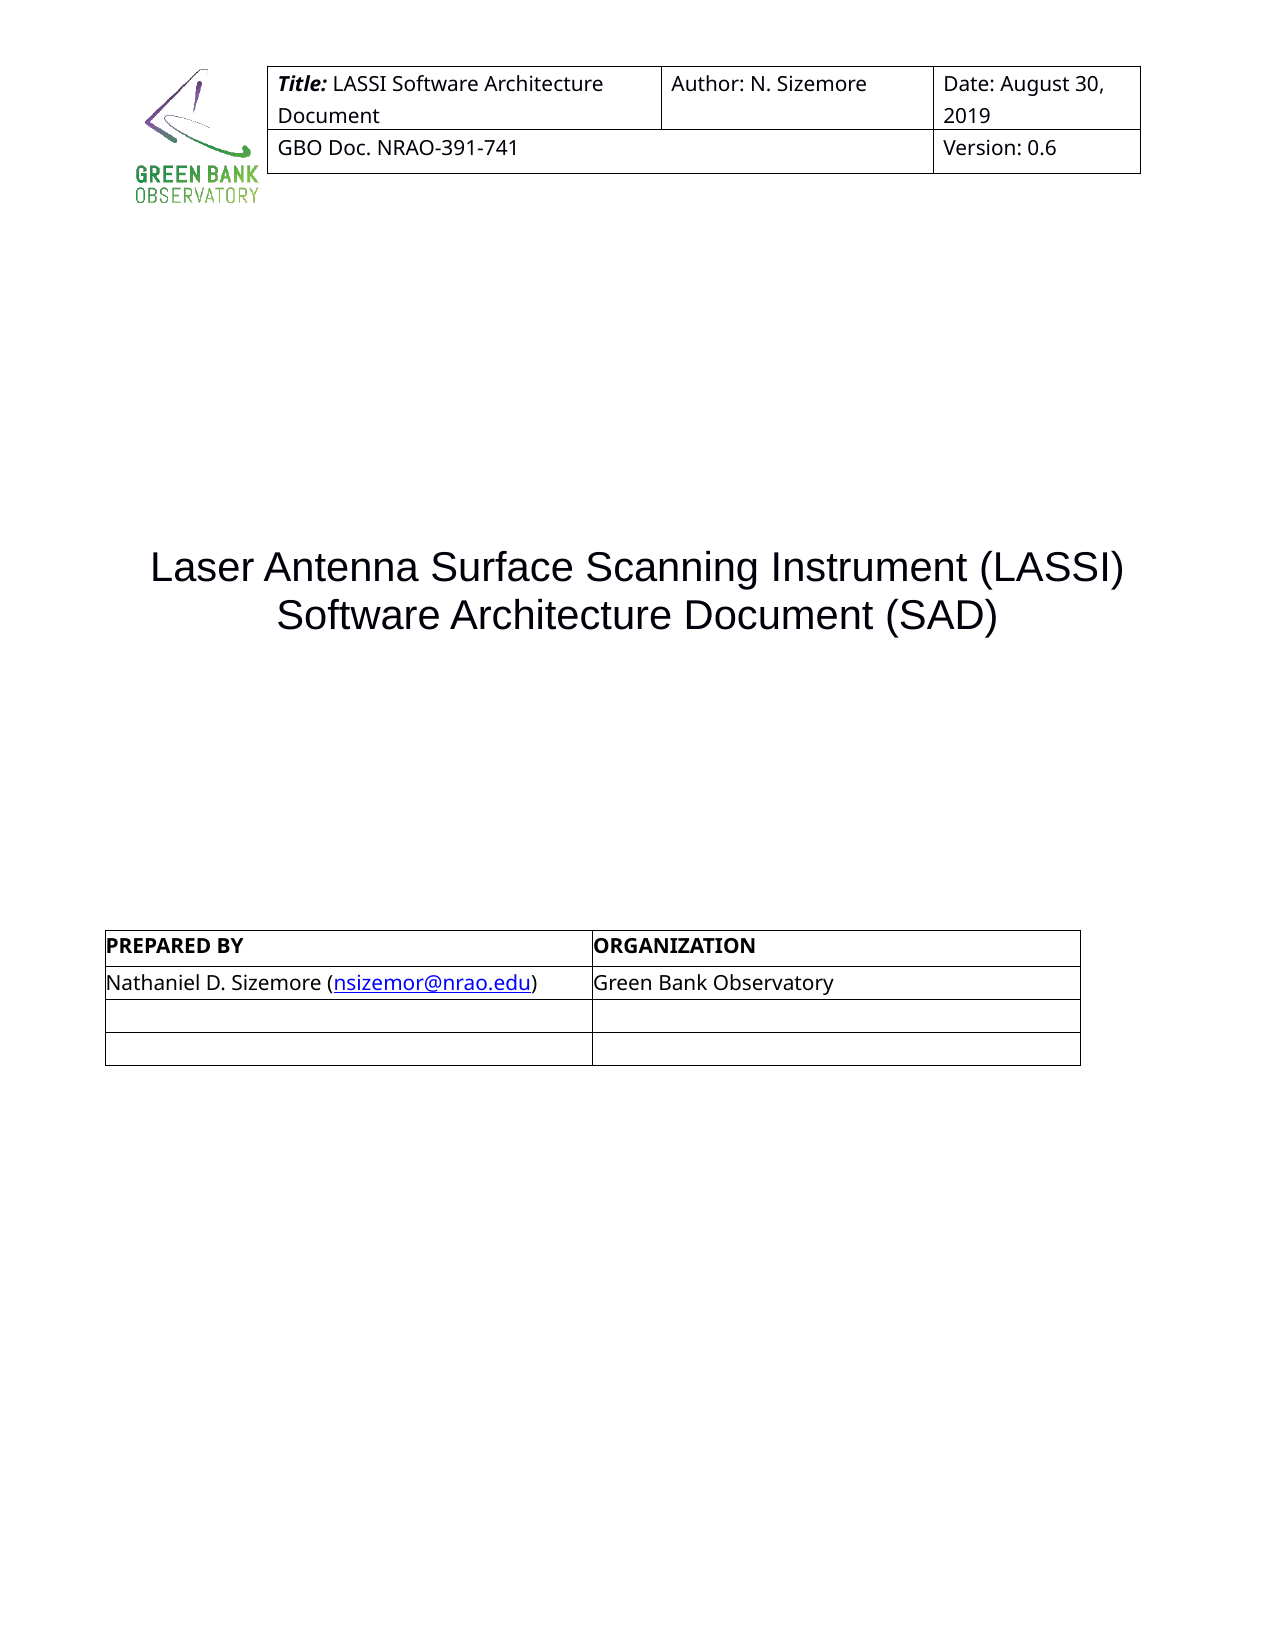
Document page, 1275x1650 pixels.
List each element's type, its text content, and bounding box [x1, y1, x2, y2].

table_cell [106, 1000, 592, 1032]
table_cell [106, 1033, 592, 1065]
table_cell [593, 1000, 1080, 1032]
table_cell [593, 1033, 1080, 1065]
title Laser Antenna Surface Scanning Instrument (LASSI) Software Architecture Document (SAD) [118, 542, 1157, 638]
table_cell Green Bank Observatory [593, 967, 1080, 999]
table_cell Nathaniel D. Sizemore (nsizemor@nrao.edu) [106, 967, 592, 999]
table_header ORGANIZATION [593, 931, 1080, 966]
table_header PREPARED BY [106, 931, 592, 966]
picture [133, 67, 261, 205]
